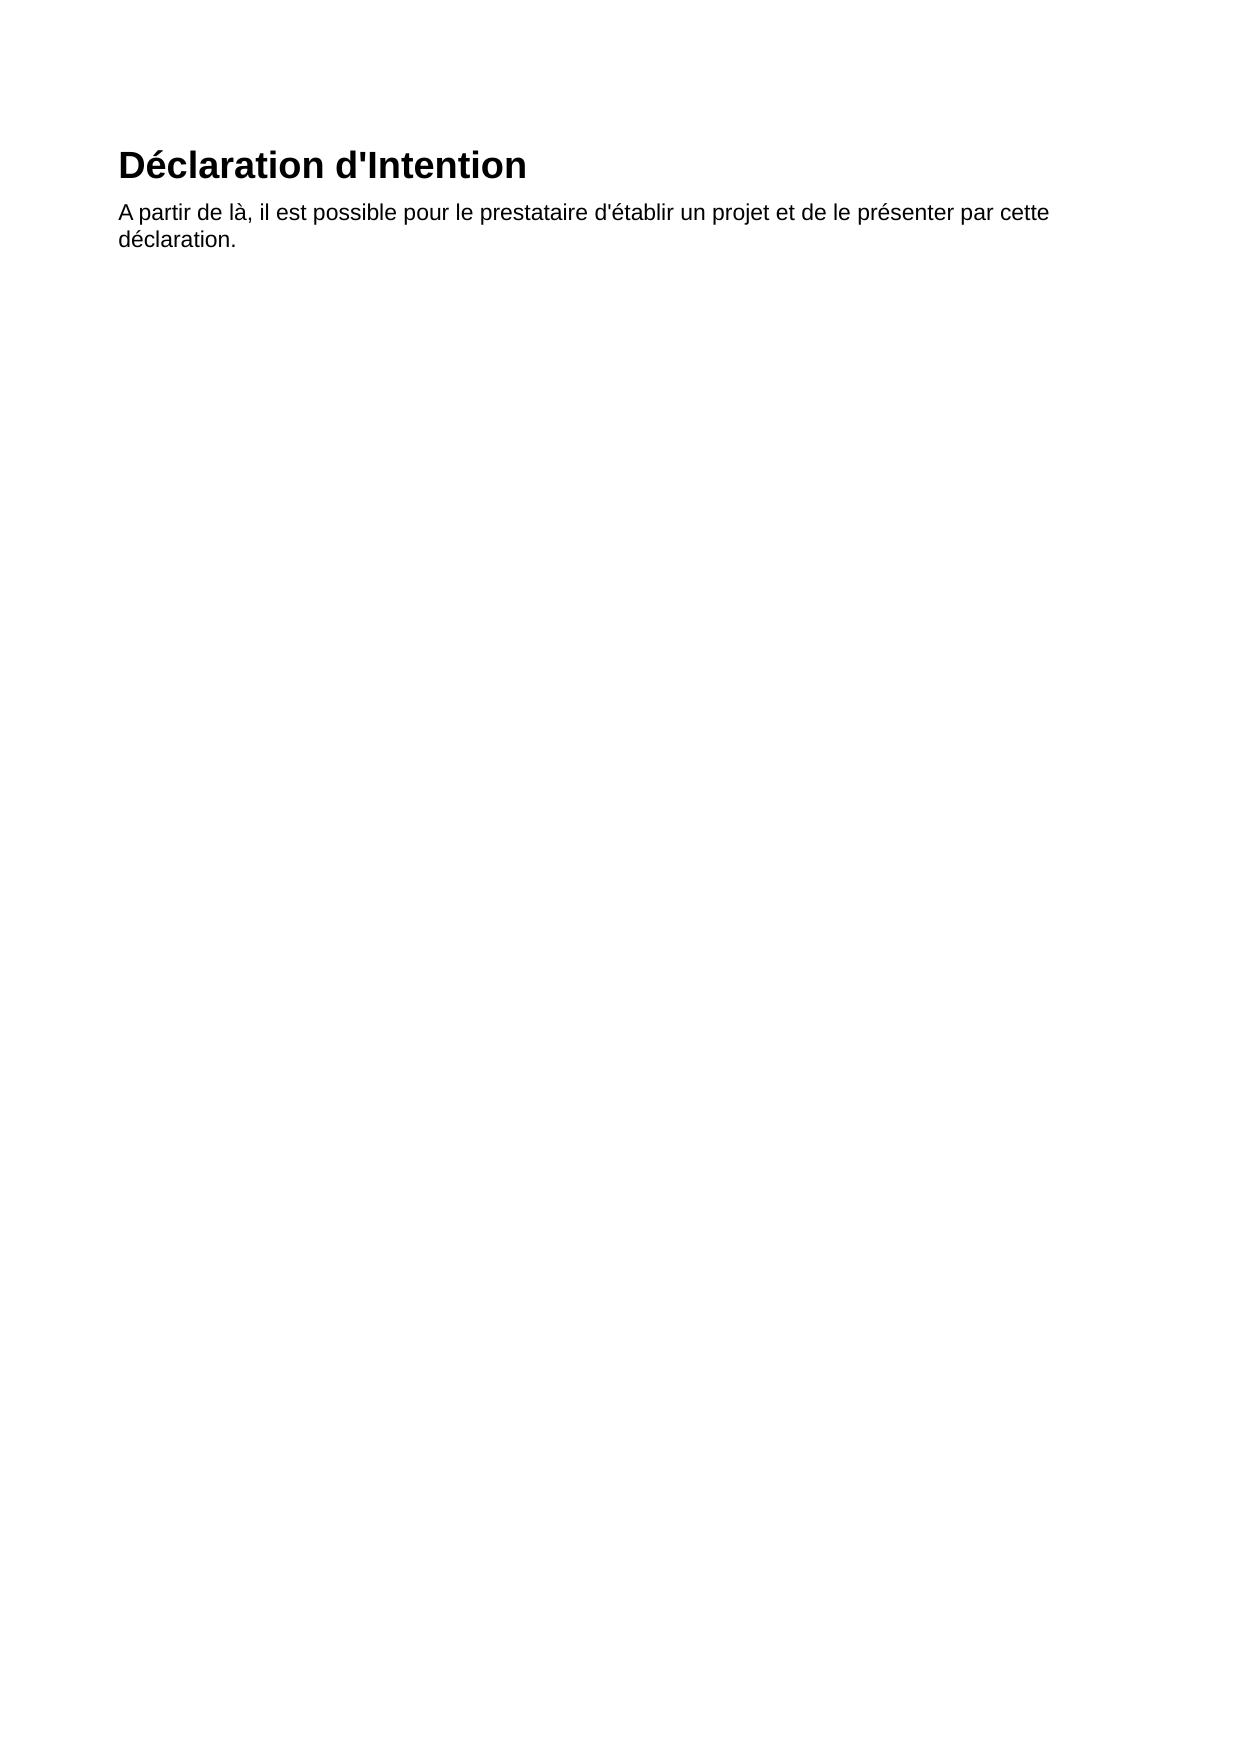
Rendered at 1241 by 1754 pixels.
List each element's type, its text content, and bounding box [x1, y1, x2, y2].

subtitle Déclaration d'Intention [118, 143, 1122, 187]
text A partir de là, il est possible pour le prestataire d'établir un projet et de le présenter par cette déclaration. [118, 199, 1122, 252]
